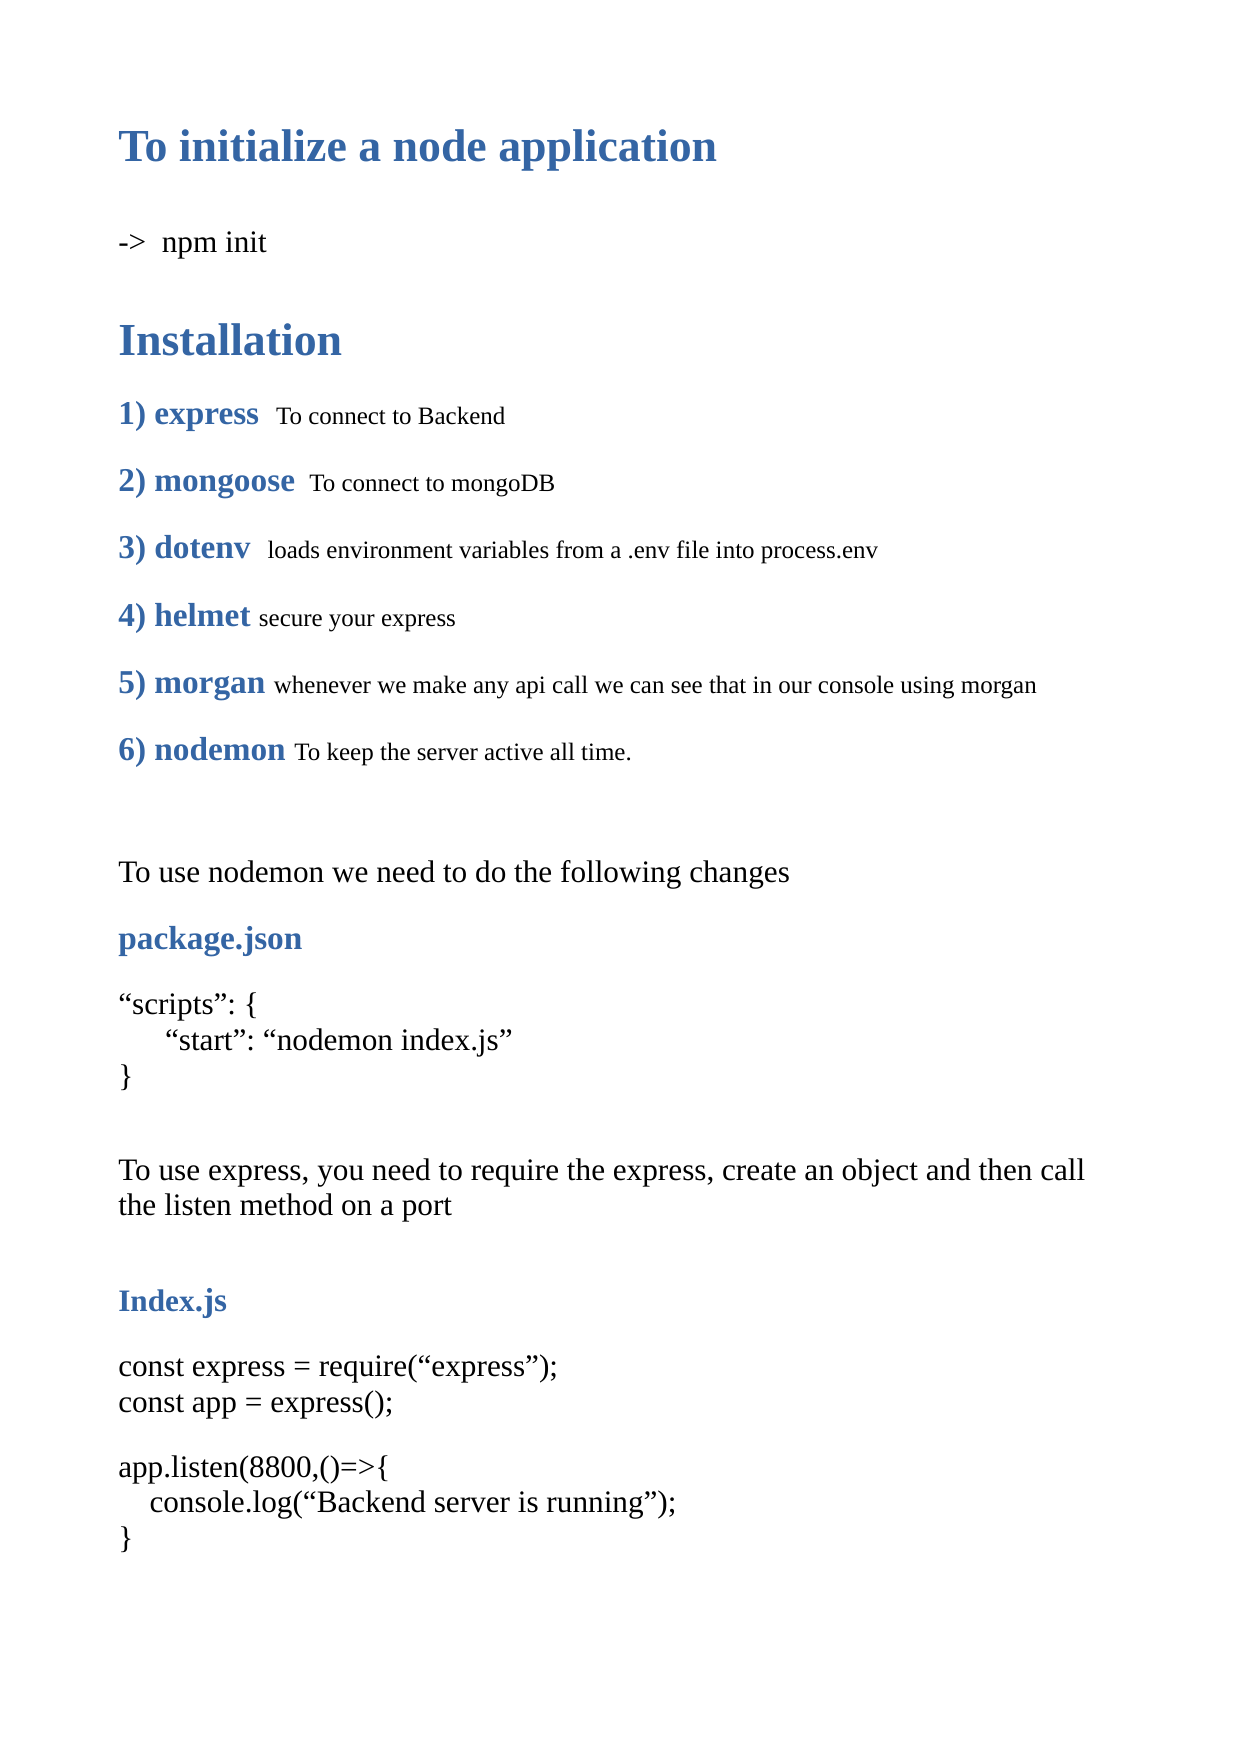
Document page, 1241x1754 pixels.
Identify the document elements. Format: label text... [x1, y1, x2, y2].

text 6) nodemon To keep the server active all time. To use nodemon we need to do the following changes [118, 729, 1122, 889]
text const app = express(); [118, 1383, 1122, 1419]
text 4) helmet secure your express [118, 595, 1122, 633]
text -> npm init [118, 223, 1122, 259]
text 1) express To connect to Backend [118, 394, 1122, 432]
text “start”: “nodemon index.js” [118, 1021, 1122, 1057]
text } [118, 1057, 1122, 1093]
text } [118, 1520, 1122, 1556]
text To initialize a node application [118, 118, 1122, 171]
text 5) morgan whenever we make any api call we can see that in our console using morgan [118, 662, 1122, 700]
text Installation [118, 312, 1122, 365]
text “scripts”: { [118, 985, 1122, 1021]
text Index.js [118, 1280, 1122, 1318]
text const express = require(“express”); [118, 1347, 1122, 1383]
text To use express, you need to require the express, create an object and then call the listen method on a port [118, 1151, 1122, 1223]
text console.log(“Backend server is running”); [118, 1484, 1122, 1520]
text 2) mongoose To connect to mongoDB [118, 461, 1122, 499]
text 3) dotenv loads environment variables from a .env file into process.env [118, 528, 1122, 566]
text app.listen(8800,()=>{ [118, 1448, 1122, 1484]
text package.json [118, 918, 1122, 957]
